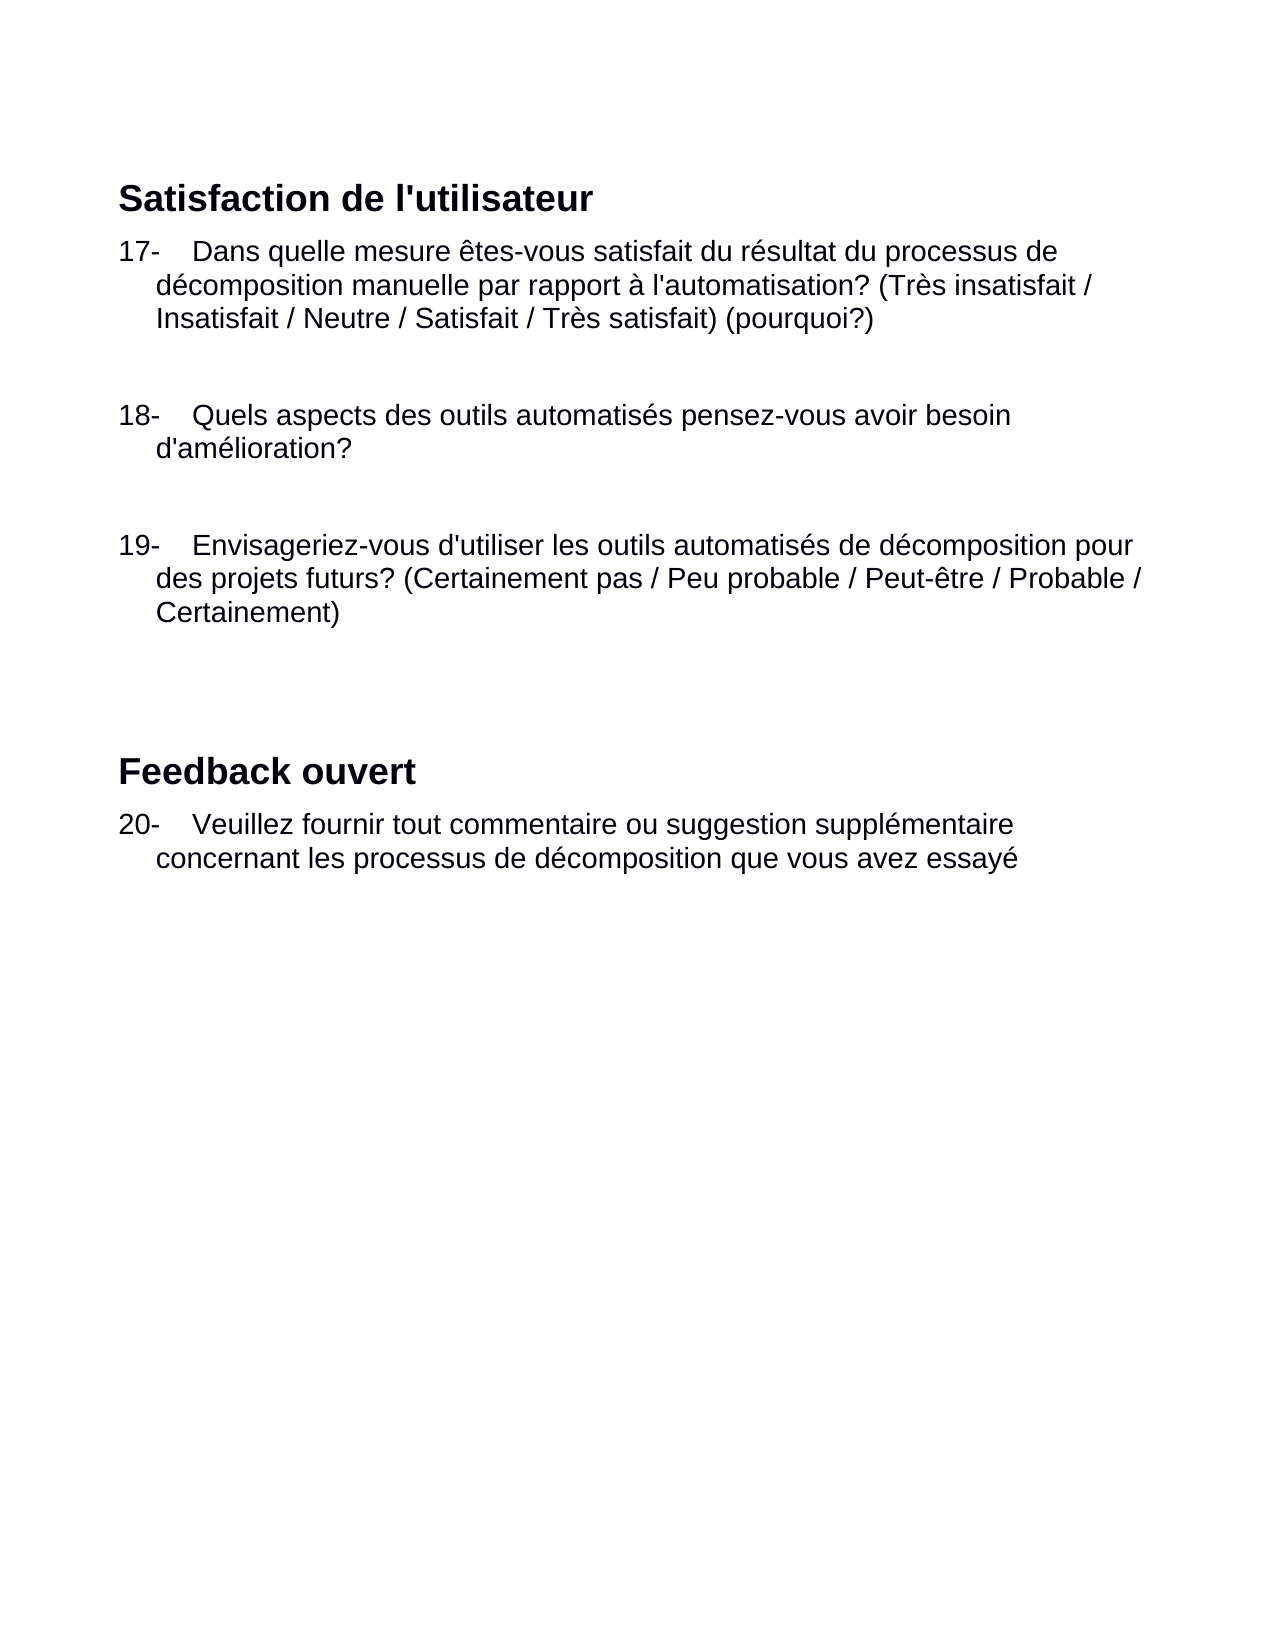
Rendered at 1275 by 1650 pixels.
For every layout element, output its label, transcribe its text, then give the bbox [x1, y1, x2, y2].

subtitle Veuillez fournir tout commentaire ou suggestion supplémentaire concernant les processus de décomposition que vous avez essayé [118, 807, 1157, 874]
subtitle Dans quelle mesure êtes-vous satisfait du résultat du processus de décomposition manuelle par rapport à l'automatisation? (Très insatisfait / Insatisfait / Neutre / Satisfait / Très satisfait) (pourquoi?) [118, 234, 1157, 335]
subtitle Feedback ouvert [118, 749, 1157, 792]
subtitle Quels aspects des outils automatisés pensez-vous avoir besoin d'amélioration? [118, 398, 1157, 465]
subtitle Envisageriez-vous d'utiliser les outils automatisés de décomposition pour des projets futurs? (Certainement pas / Peu probable / Peut-être / Probable / Certainement) [118, 527, 1157, 628]
subtitle Satisfaction de l'utilisateur [118, 177, 1157, 220]
